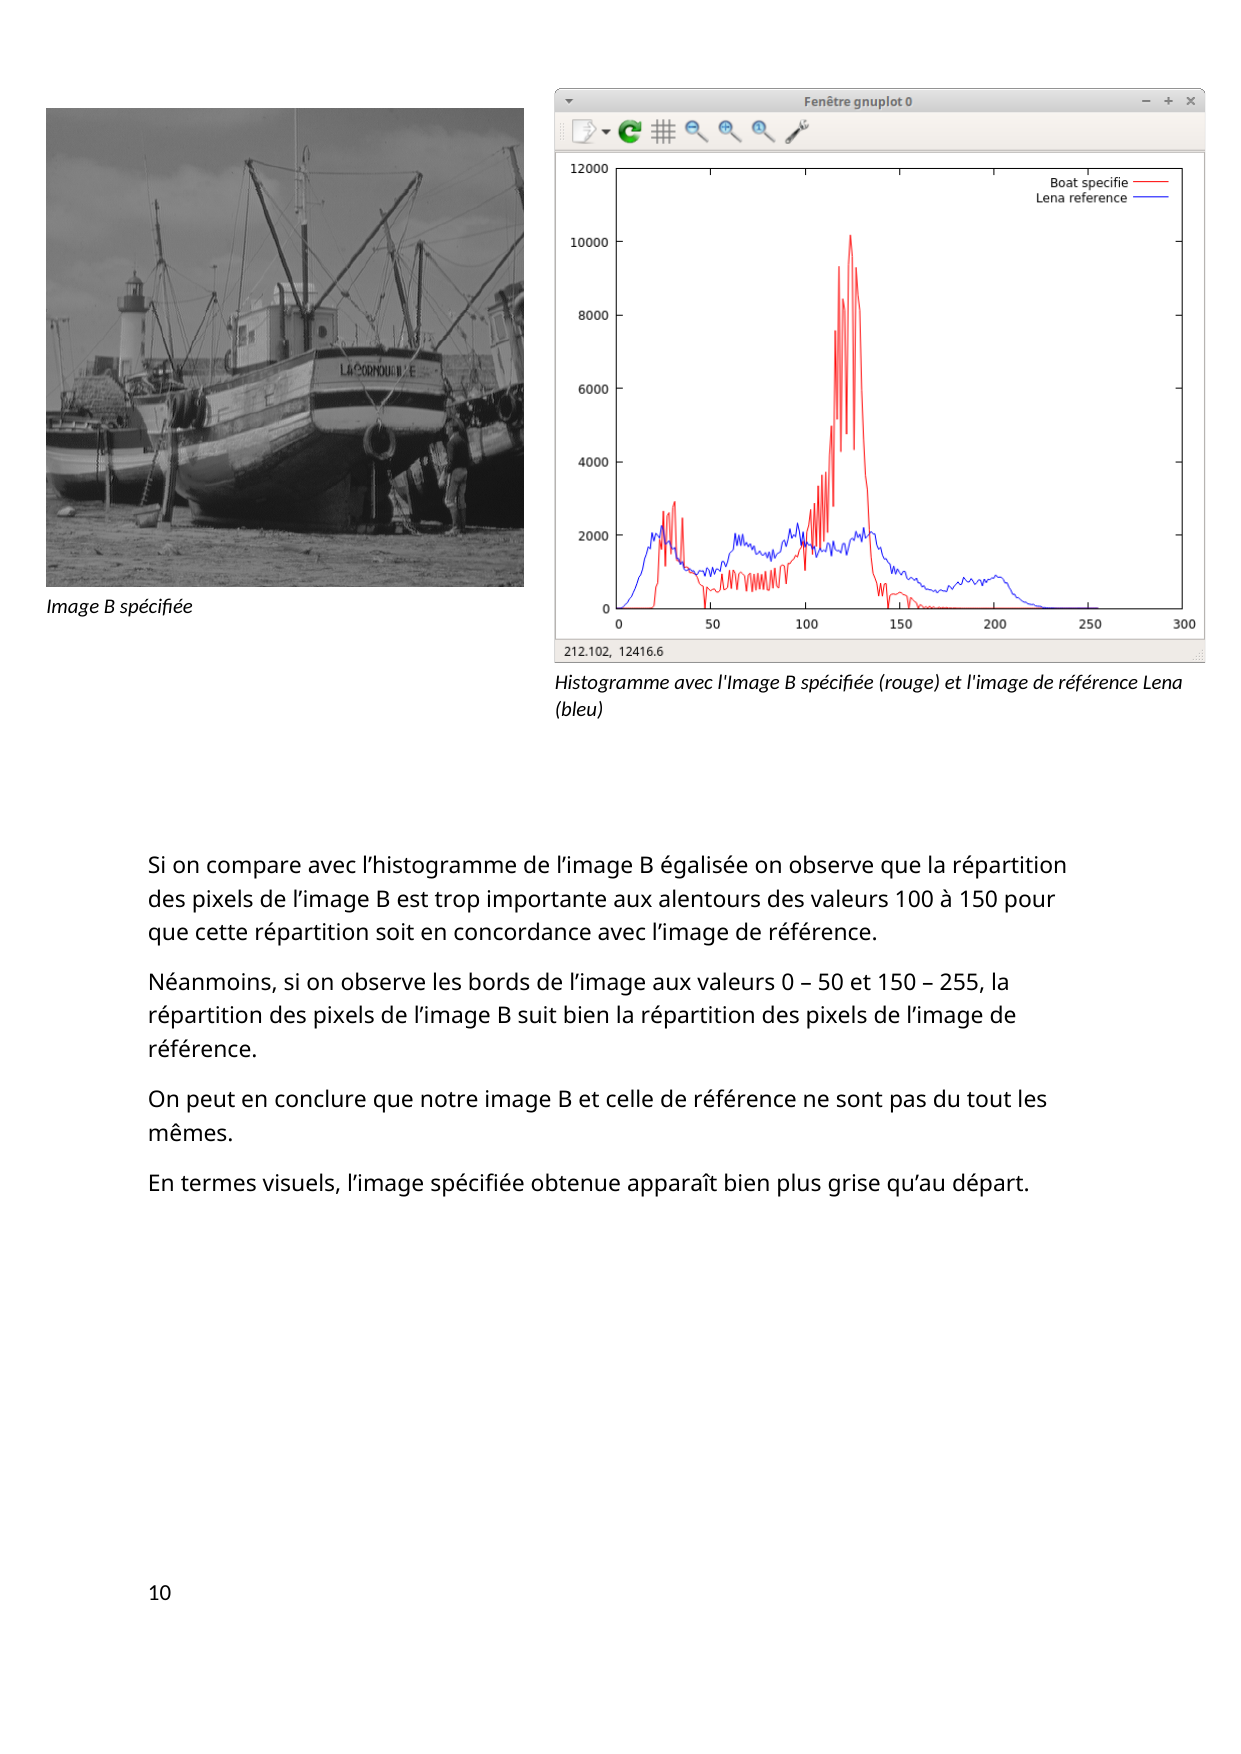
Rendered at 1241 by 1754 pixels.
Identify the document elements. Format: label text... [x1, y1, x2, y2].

text Néanmoins, si on observe les bords de l’image aux valeurs 0 – 50 et 150 – 255, la répartition des pixels de l’image B suit bien la répartition des pixels de l’image de référence. [148, 966, 1093, 1064]
picture [46, 108, 524, 587]
text On peut en conclure que notre image B et celle de référence ne sont pas du tout les mêmes. [148, 1083, 1093, 1148]
text Si on compare avec l’histogramme de l’image B égalisée on observe que la répartition des pixels de l’image B est trop importante aux alentours des valeurs 100 à 150 pour que cette répartition soit en concordance avec l’image de référence. [148, 849, 1093, 947]
picture [554, 88, 1206, 663]
text Histogramme avec l'Image B spécifiée (rouge) et l'image de référence Lena (bleu) [554, 663, 1205, 722]
text Image B spécifiée [46, 587, 524, 619]
text En termes visuels, l’image spécifiée obtenue apparaît bien plus grise qu’au départ. [148, 1167, 1093, 1198]
